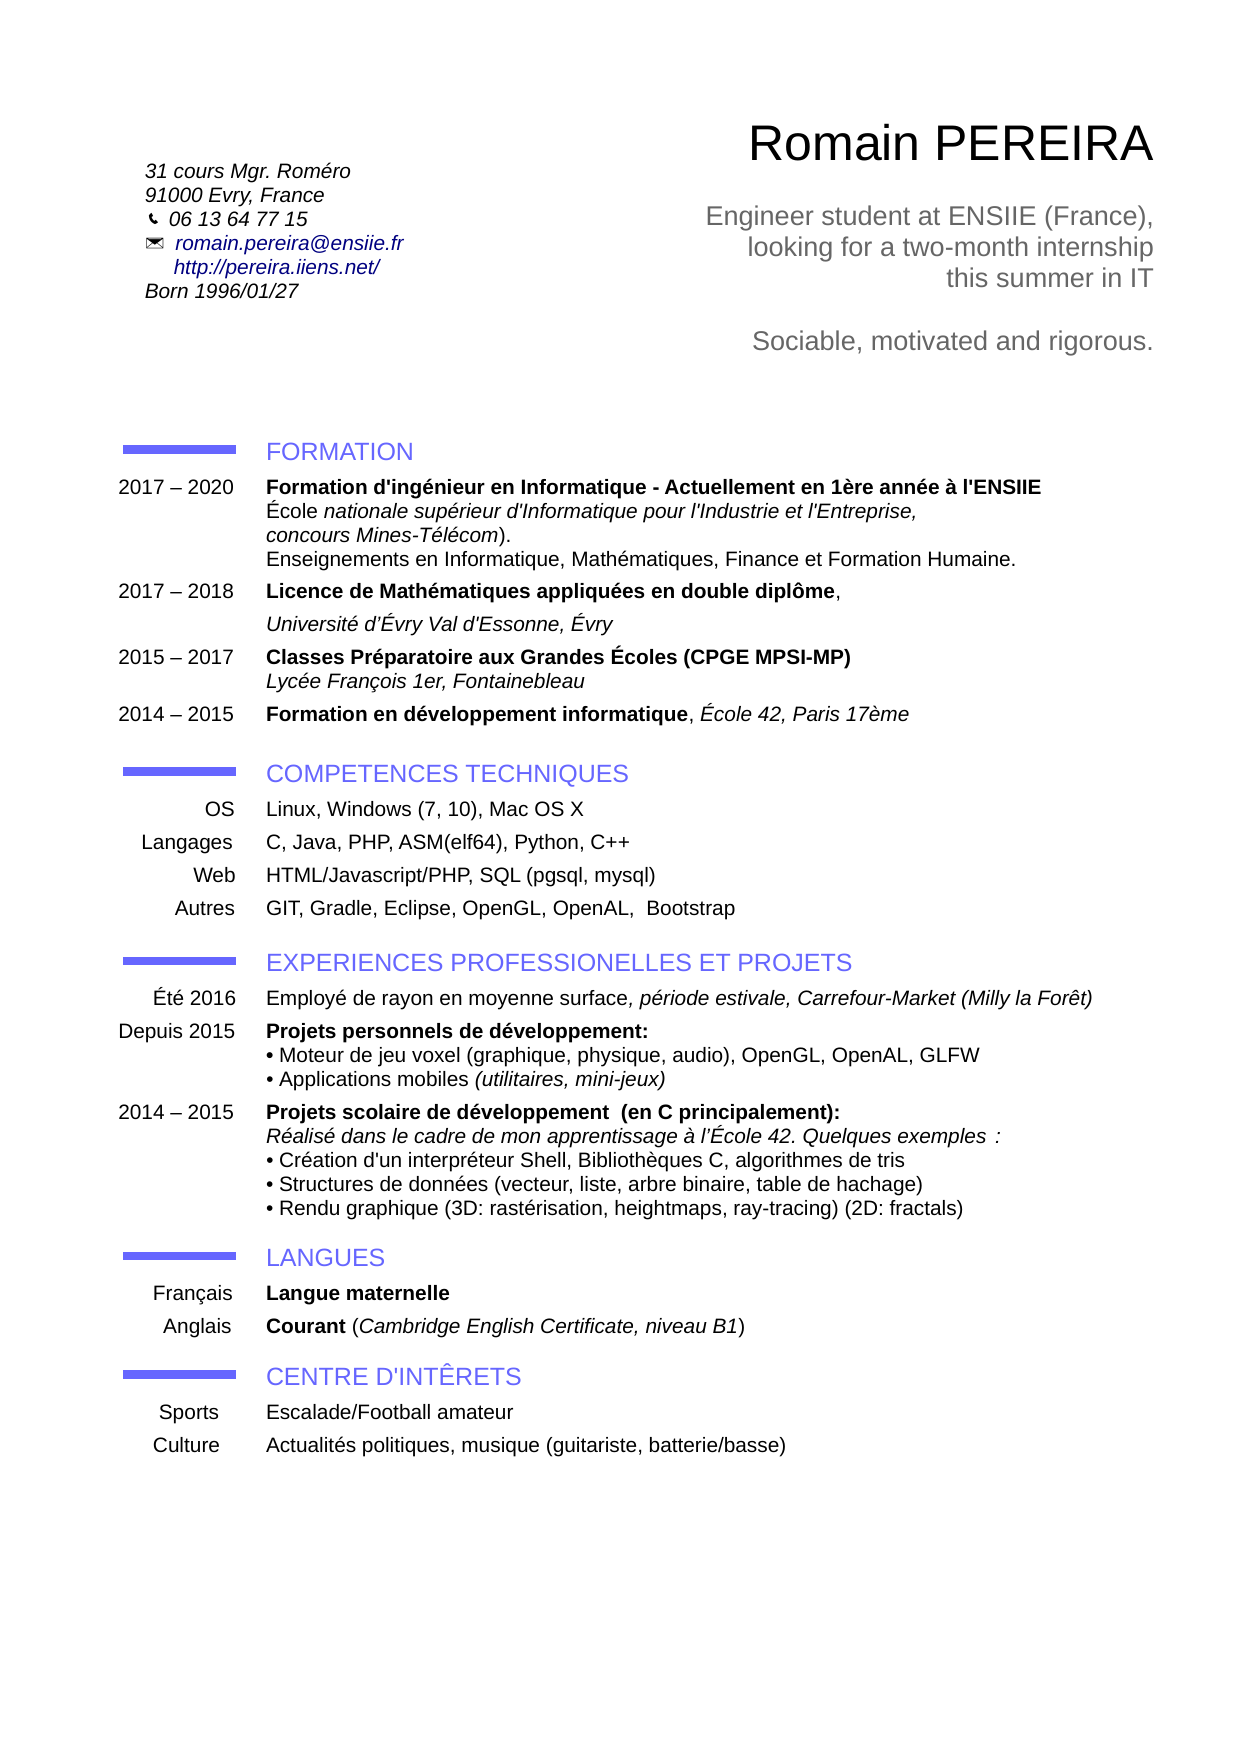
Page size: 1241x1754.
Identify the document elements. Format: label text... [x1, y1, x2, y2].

text Langages C, Java, PHP, ASM(elf64), Python, C++ [118, 829, 1122, 853]
text • Création d'un interpréteur Shell, Bibliothèques C, algorithmes de tris [118, 1147, 1122, 1171]
text • Rendu graphique (3D: rastérisation, heightmaps, ray-tracing) (2D: fractals) [118, 1195, 1122, 1219]
text Université d’Évry Val d'Essonne, Évry [118, 612, 1122, 636]
text Culture Actualités politiques, musique (guitariste, batterie/basse) [118, 1432, 1122, 1456]
text École nationale supérieur d'Informatique pour l'Industrie et l'Entreprise, [118, 498, 1122, 522]
text OS Linux, Windows (7, 10), Mac OS X [118, 797, 1122, 821]
text 2014 – 2015 Projets scolaire de développement (en C principalement): [118, 1099, 1122, 1123]
text • Applications mobiles (utilitaires, mini-jeux) [118, 1067, 1122, 1091]
text Enseignements en Informatique, Mathématiques, Finance et Formation Humaine. [118, 546, 1122, 570]
text Lycée François 1er, Fontainebleau [118, 669, 1122, 693]
text Web HTML/Javascript/PHP, SQL (pgsql, mysql) [118, 862, 1122, 886]
text Sports Escalade/Football amateur [118, 1399, 1122, 1423]
text 2014 – 2015 Formation en développement informatique, École 42, Paris 17ème [118, 702, 1122, 726]
text Anglais Courant (Cambridge English Certificate, niveau B1) [118, 1314, 1122, 1338]
text CENTRE D'INTÊRETS [118, 1362, 1122, 1391]
text COMPETENCES TECHNIQUES [118, 759, 1122, 788]
text • Structures de données (vecteur, liste, arbre binaire, table de hachage) [118, 1171, 1122, 1195]
text EXPERIENCES PROFESSIONELLES ET PROJETS [118, 948, 1122, 977]
text Réalisé dans le cadre de mon apprentissage à l’École 42. Quelques exemples : [118, 1123, 1122, 1147]
text 2017 – 2018 Licence de Mathématiques appliquées en double diplôme, [118, 579, 1122, 603]
text FORMATION [118, 437, 1122, 466]
text Depuis 2015 Projets personnels de développement: [118, 1019, 1122, 1043]
text 2017 – 2020 Formation d'ingénieur en Informatique - Actuellement en 1ère année à l'ENSIIE [118, 474, 1122, 498]
text Français Langue maternelle [118, 1281, 1122, 1305]
text 2015 – 2017 Classes Préparatoire aux Grandes Écoles (CPGE MPSI-MP) [118, 645, 1122, 669]
text LANGUES [118, 1243, 1122, 1272]
text Autres GIT, Gradle, Eclipse, OpenGL, OpenAL, Bootstrap [118, 895, 1122, 919]
text concours Mines-Télécom). [118, 522, 1122, 546]
text • Moteur de jeu voxel (graphique, physique, audio), OpenGL, OpenAL, GLFW [118, 1043, 1122, 1067]
text Été 2016 Employé de rayon en moyenne surface, période estivale, Carrefour-Market (Milly la Forêt) [118, 986, 1122, 1010]
